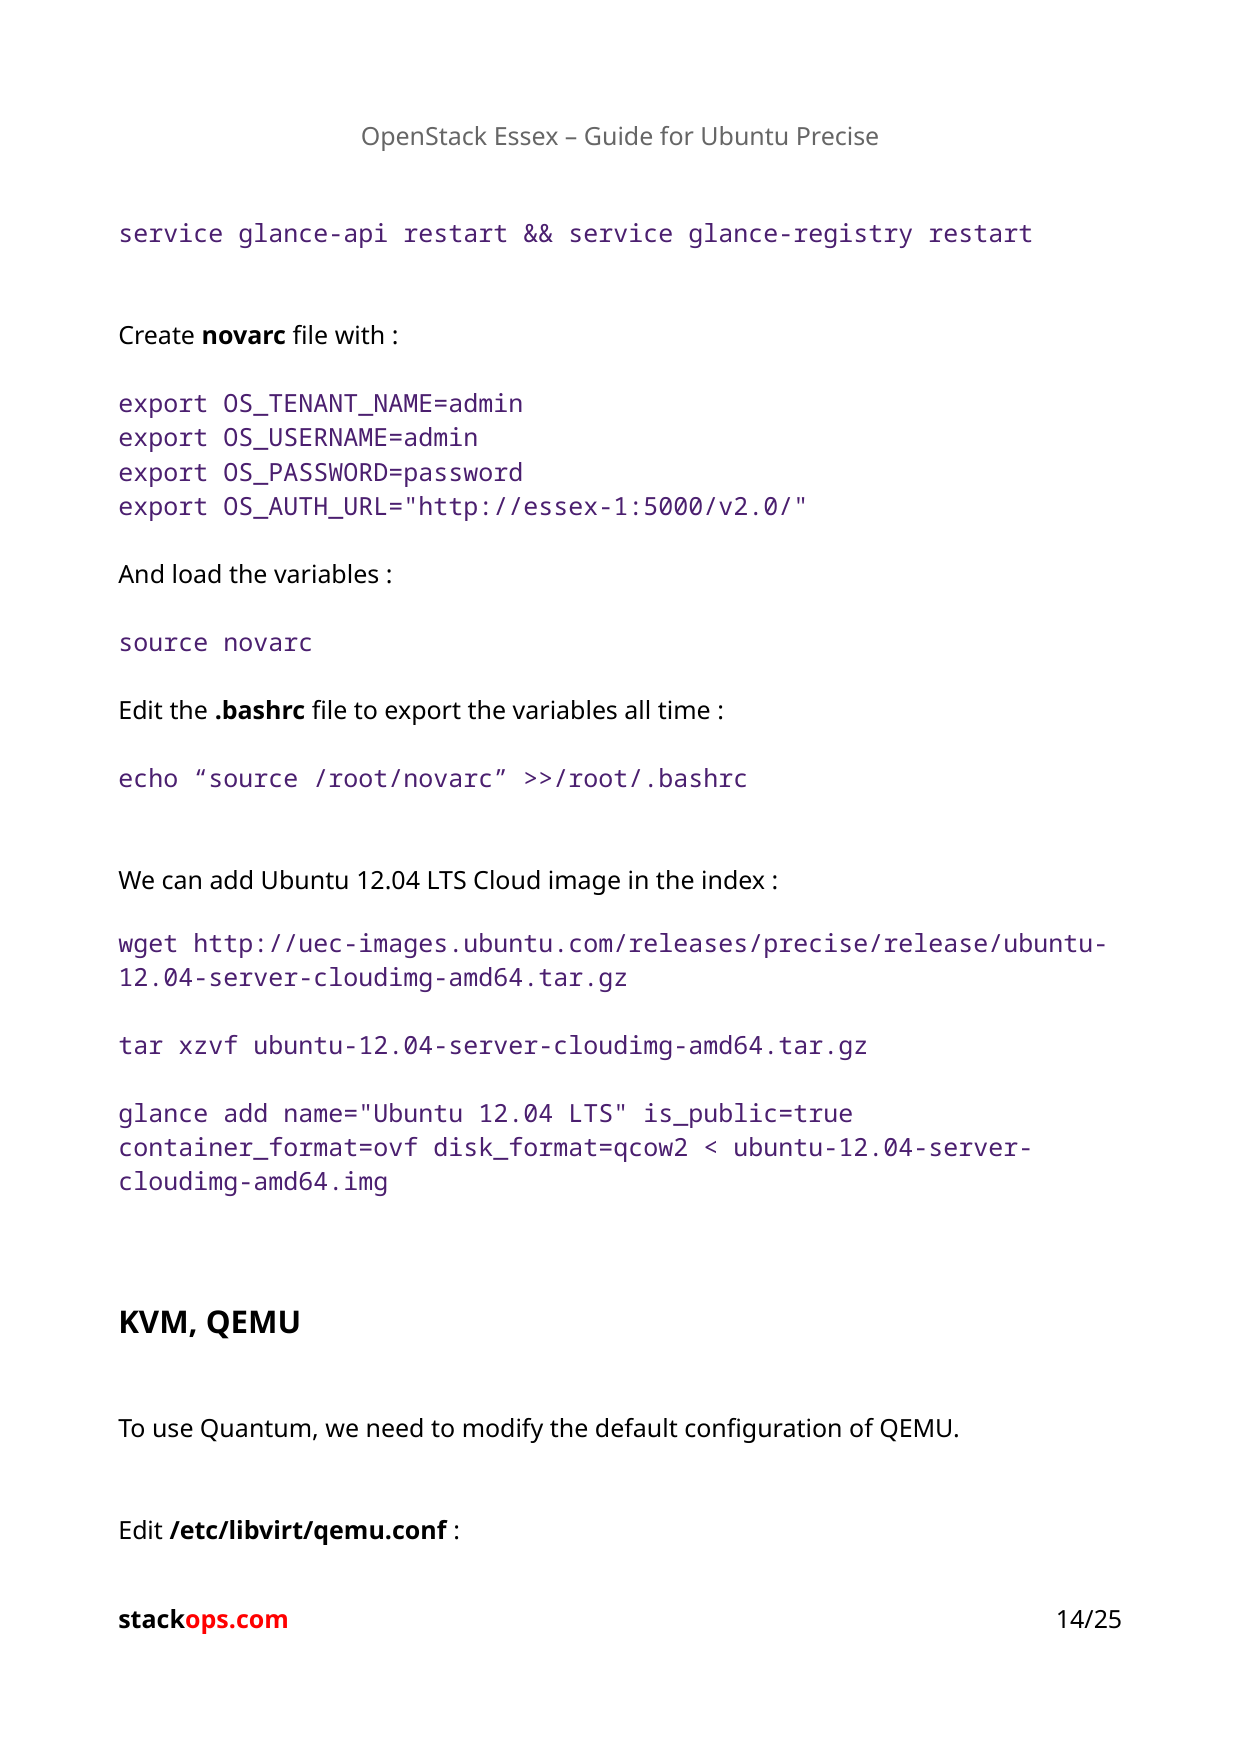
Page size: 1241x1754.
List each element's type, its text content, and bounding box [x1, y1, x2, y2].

text Edit the .bashrc file to export the variables all time : [118, 693, 1122, 727]
text KVM, QEMU [118, 1300, 1122, 1343]
text wget http://uec-images.ubuntu.com/releases/precise/release/ubuntu-12.04-server-cloudimg-amd64.tar.gz [118, 925, 1122, 993]
text We can add Ubuntu 12.04 LTS Cloud image in the index : [118, 863, 1122, 897]
text tar xzvf ubuntu-12.04-server-cloudimg-amd64.tar.gz [118, 1028, 1122, 1062]
text To use Quantum, we need to modify the default configuration of QEMU. [118, 1411, 1122, 1445]
text export OS_AUTH_URL="http://essex-1:5000/v2.0/" [118, 488, 1122, 522]
text echo “source /root/novarc” >>/root/.bashrc [118, 761, 1122, 795]
text Create novarc file with : [118, 318, 1122, 352]
text Edit /etc/libvirt/qemu.conf : [118, 1513, 1122, 1547]
text And load the variables : [118, 556, 1122, 590]
text export OS_USERNAME=admin [118, 420, 1122, 454]
text glance add name="Ubuntu 12.04 LTS" is_public=true container_format=ovf disk_format=qcow2 < ubuntu-12.04-server-cloudimg-amd64.img [118, 1096, 1122, 1198]
text service glance-api restart && service glance-registry restart [118, 216, 1122, 250]
text source novarc [118, 624, 1122, 658]
text export OS_TENANT_NAME=admin [118, 386, 1122, 420]
text export OS_PASSWORD=password [118, 454, 1122, 488]
